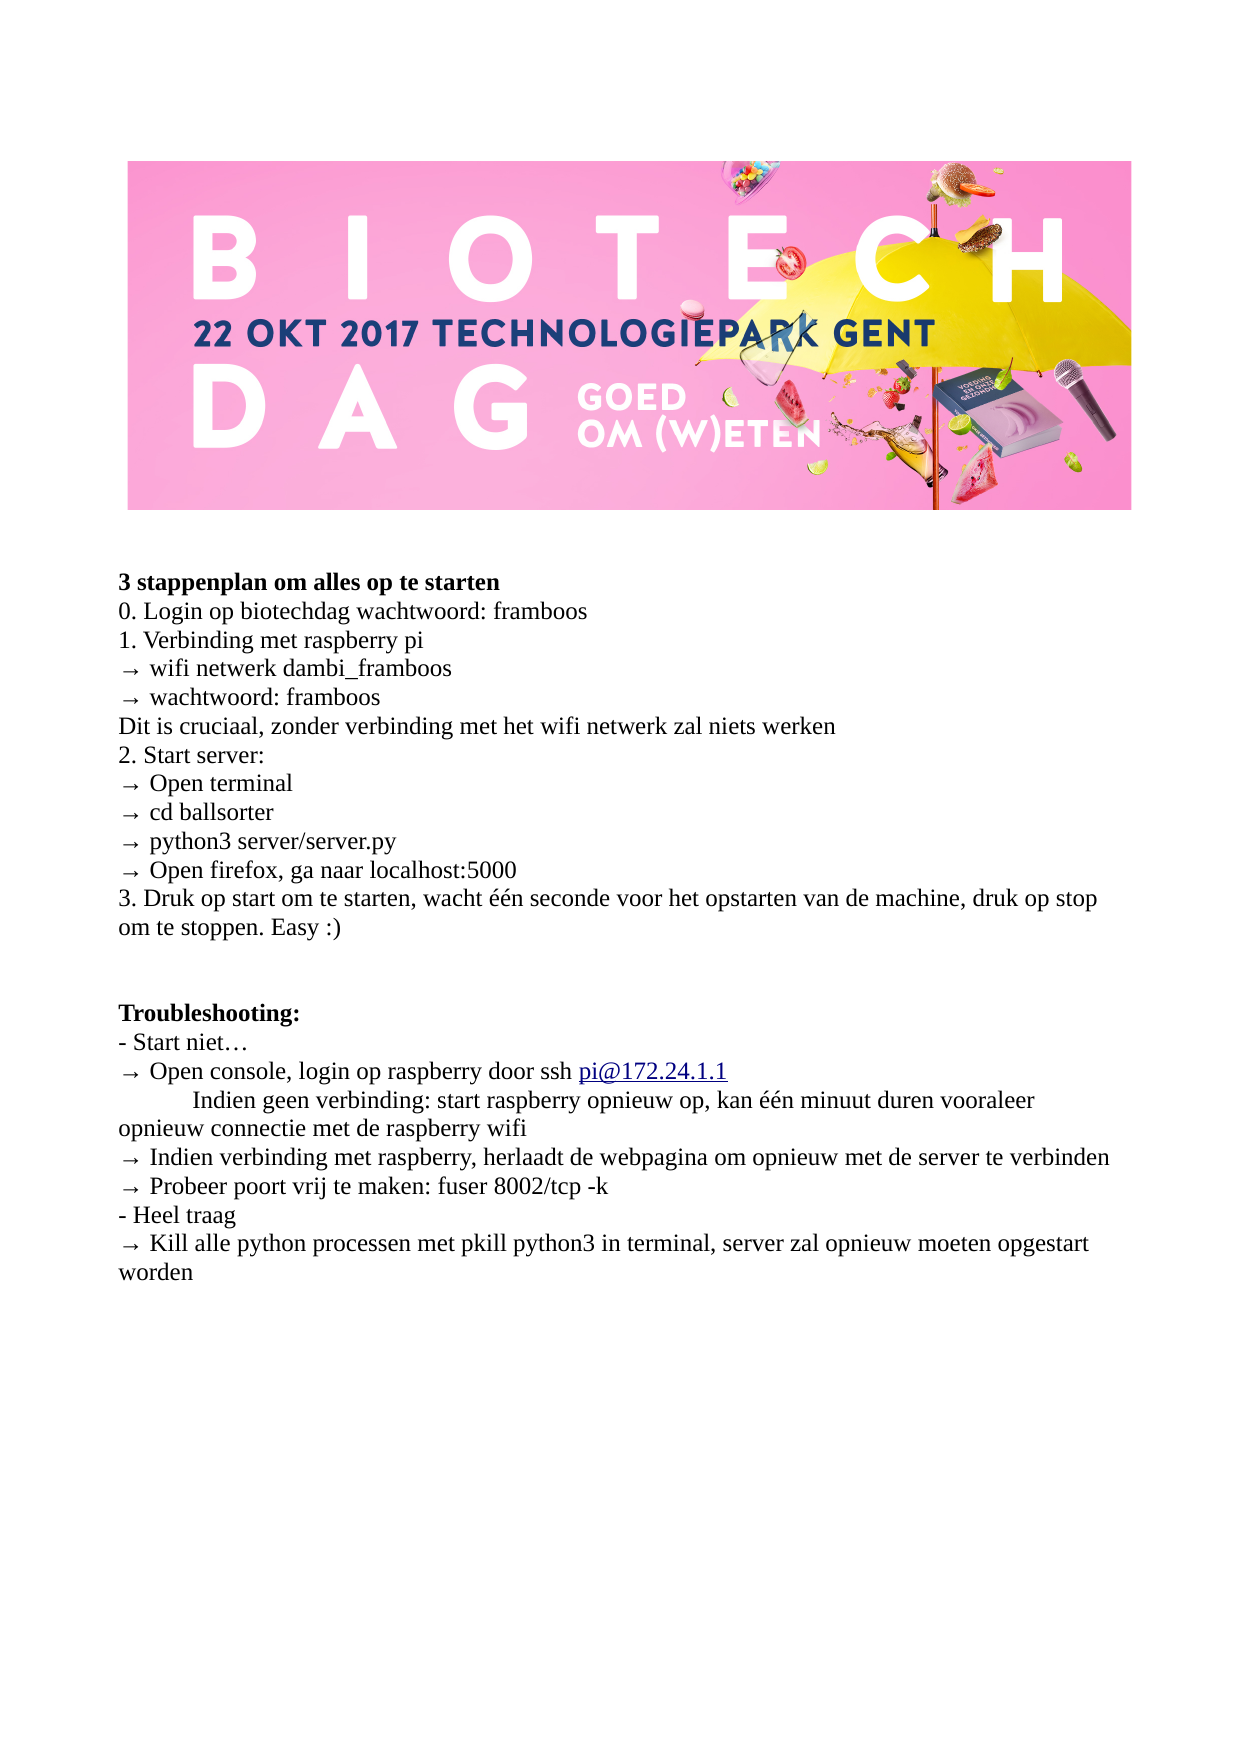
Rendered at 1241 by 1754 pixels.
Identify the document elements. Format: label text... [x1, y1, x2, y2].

picture [127, 161, 1132, 510]
text → cd ballsorter [118, 797, 1122, 826]
text → Open terminal [118, 768, 1122, 797]
text → Open firefox, ga naar localhost:5000 [118, 855, 1122, 883]
text Dit is cruciaal, zonder verbinding met het wifi netwerk zal niets werken [118, 711, 1122, 740]
text Indien geen verbinding: start raspberry opnieuw op, kan één minuut duren vooraleer opnieuw connectie met de raspberry wifi [118, 1085, 1122, 1142]
text → Probeer poort vrij te maken: fuser 8002/tcp -k [118, 1171, 1122, 1200]
text → wachtwoord: framboos [118, 682, 1122, 711]
text - Start niet… [118, 1027, 1122, 1056]
text → python3 server/server.py [118, 826, 1122, 855]
text Troubleshooting: [118, 998, 1122, 1027]
text → Kill alle python processen met pkill python3 in terminal, server zal opnieuw moeten opgestart worden [118, 1228, 1122, 1286]
text → Open console, login op raspberry door ssh pi@172.24.1.1 [118, 1056, 1122, 1085]
text - Heel traag [118, 1200, 1122, 1228]
text 0. Login op biotechdag wachtwoord: framboos [118, 596, 1122, 625]
text 1. Verbinding met raspberry pi [118, 625, 1122, 653]
text → wifi netwerk dambi_framboos [118, 653, 1122, 682]
text 3. Druk op start om te starten, wacht één seconde voor het opstarten van de machine, druk op stop om te stoppen. Easy :) [118, 883, 1122, 941]
text 3 stappenplan om alles op te starten [118, 567, 1122, 596]
text 2. Start server: [118, 740, 1122, 768]
text → Indien verbinding met raspberry, herlaadt de webpagina om opnieuw met de server te verbinden [118, 1142, 1122, 1171]
